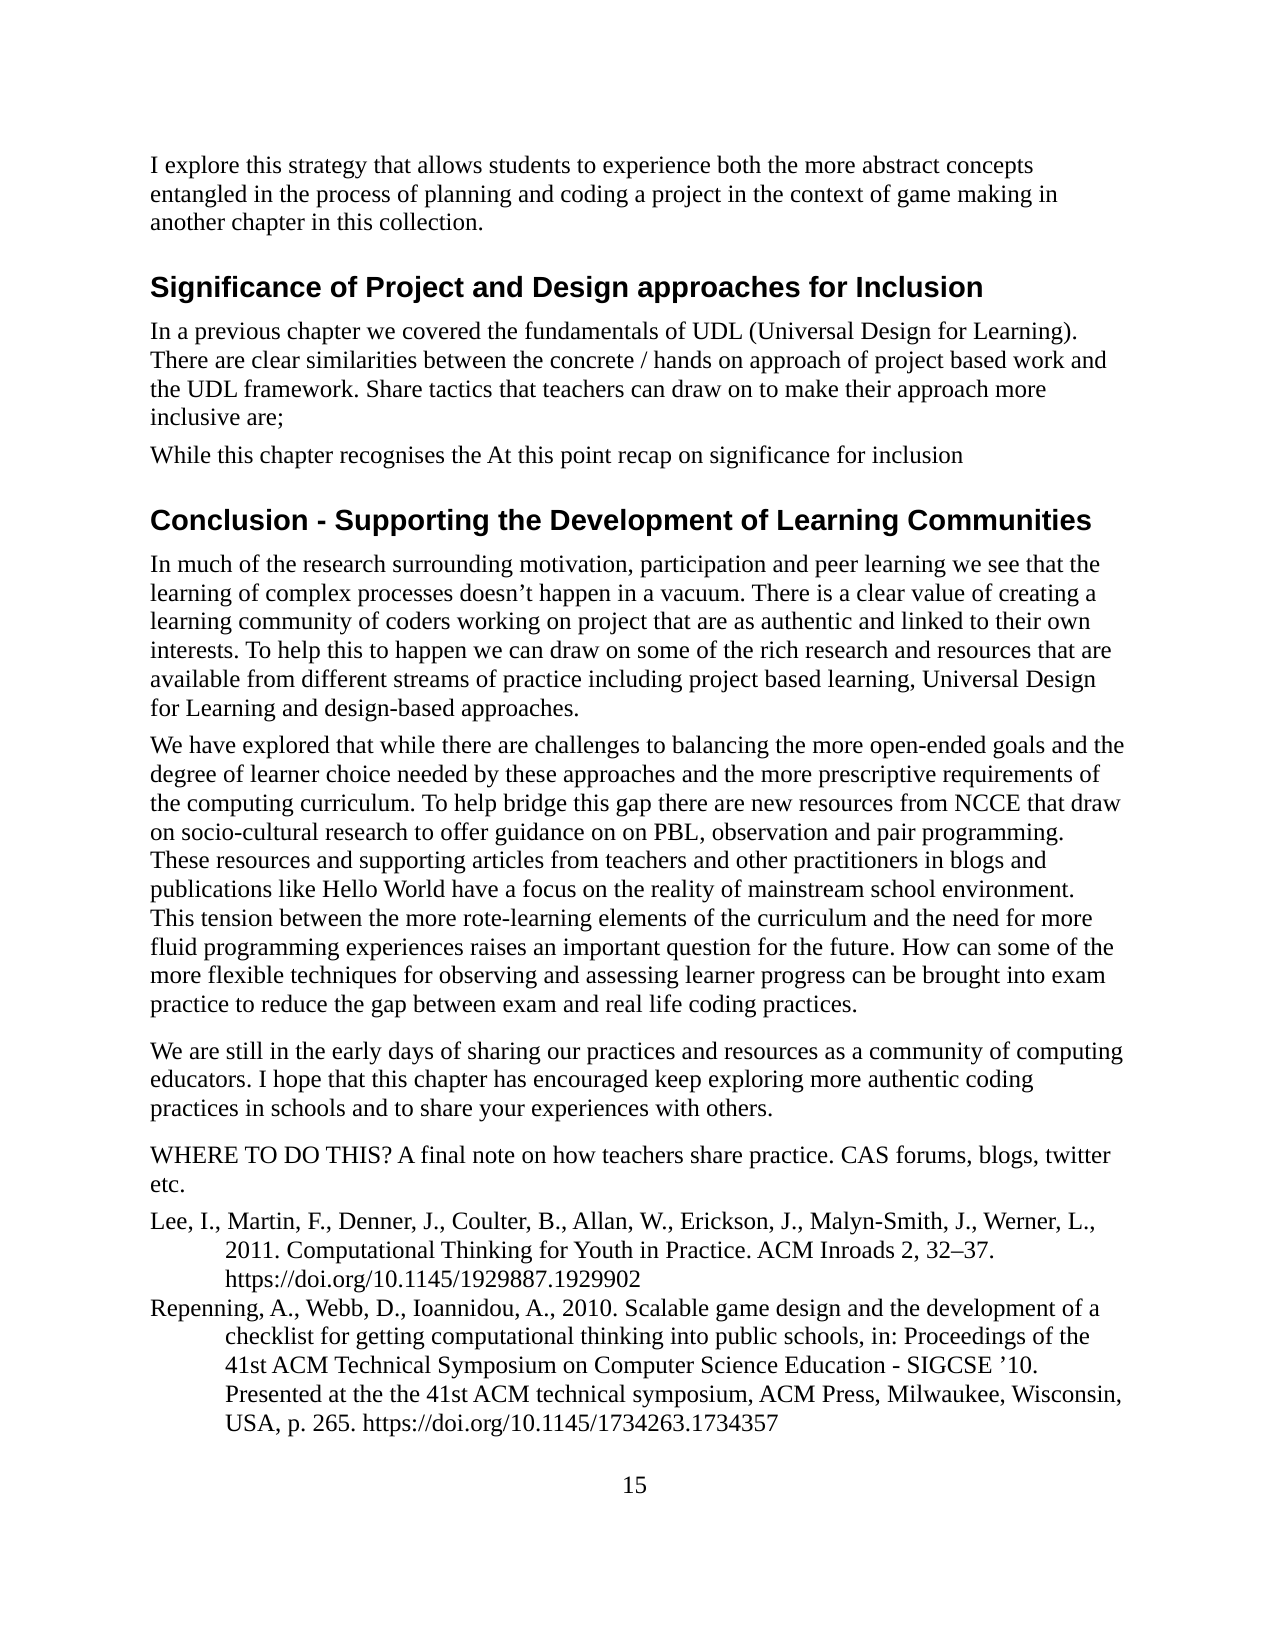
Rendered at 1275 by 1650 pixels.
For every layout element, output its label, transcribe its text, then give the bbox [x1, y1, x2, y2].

text In a previous chapter we covered the fundamentals of UDL (Universal Design for Learning). There are clear similarities between the concrete / hands on approach of project based work and the UDL framework. Share tactics that teachers can draw on to make their approach more inclusive are; [150, 316, 1125, 431]
text Lee, I., Martin, F., Denner, J., Coulter, B., Allan, W., Erickson, J., Malyn-Smith, J., Werner, L., 2011. Computational Thinking for Youth in Practice. ACM Inroads 2, 32–37. https://doi.org/10.1145/1929887.1929902 [150, 1206, 1125, 1293]
text Repenning, A., Webb, D., Ioannidou, A., 2010. Scalable game design and the development of a checklist for getting computational thinking into public schools, in: Proceedings of the 41st ACM Technical Symposium on Computer Science Education - SIGCSE ’10. Presented at the the 41st ACM technical symposium, ACM Press, Milwaukee, Wisconsin, USA, p. 265. https://doi.org/10.1145/1734263.1734357 [150, 1293, 1125, 1436]
subtitle Conclusion - Supporting the Development of Learning Communities [150, 503, 1125, 536]
text WHERE TO DO THIS? A final note on how teachers share practice. CAS forums, blogs, twitter etc. [150, 1140, 1125, 1197]
text While this chapter recognises the At this point recap on significance for inclusion [150, 440, 1125, 469]
text In much of the research surrounding motivation, participation and peer learning we see that the learning of complex processes doesn’t happen in a vacuum. There is a clear value of creating a learning community of coders working on project that are as authentic and linked to their own interests. To help this to happen we can draw on some of the rich research and resources that are available from different streams of practice including project based learning, Universal Design for Learning and design-based approaches. [150, 549, 1125, 721]
text I explore this strategy that allows students to experience both the more abstract concepts entangled in the process of planning and coding a project in the context of game making in another chapter in this collection. [150, 150, 1125, 236]
text We have explored that while there are challenges to balancing the more open-ended goals and the degree of learner choice needed by these approaches and the more prescriptive requirements of the computing curriculum. To help bridge this gap there are new resources from NCCE that draw on socio-cultural research to offer guidance on on PBL, observation and pair programming. These resources and supporting articles from teachers and other practitioners in blogs and publications like Hello World have a focus on the reality of mainstream school environment. This tension between the more rote-learning elements of the curriculum and the need for more fluid programming experiences raises an important question for the future. How can some of the more flexible techniques for observing and assessing learner progress can be brought into exam practice to reduce the gap between exam and real life coding practices. [150, 730, 1125, 1018]
text We are still in the early days of sharing our practices and resources as a community of computing educators. I hope that this chapter has encouraged keep exploring more authentic coding practices in schools and to share your experiences with others. [150, 1036, 1125, 1122]
subtitle Significance of Project and Design approaches for Inclusion [150, 270, 1125, 304]
